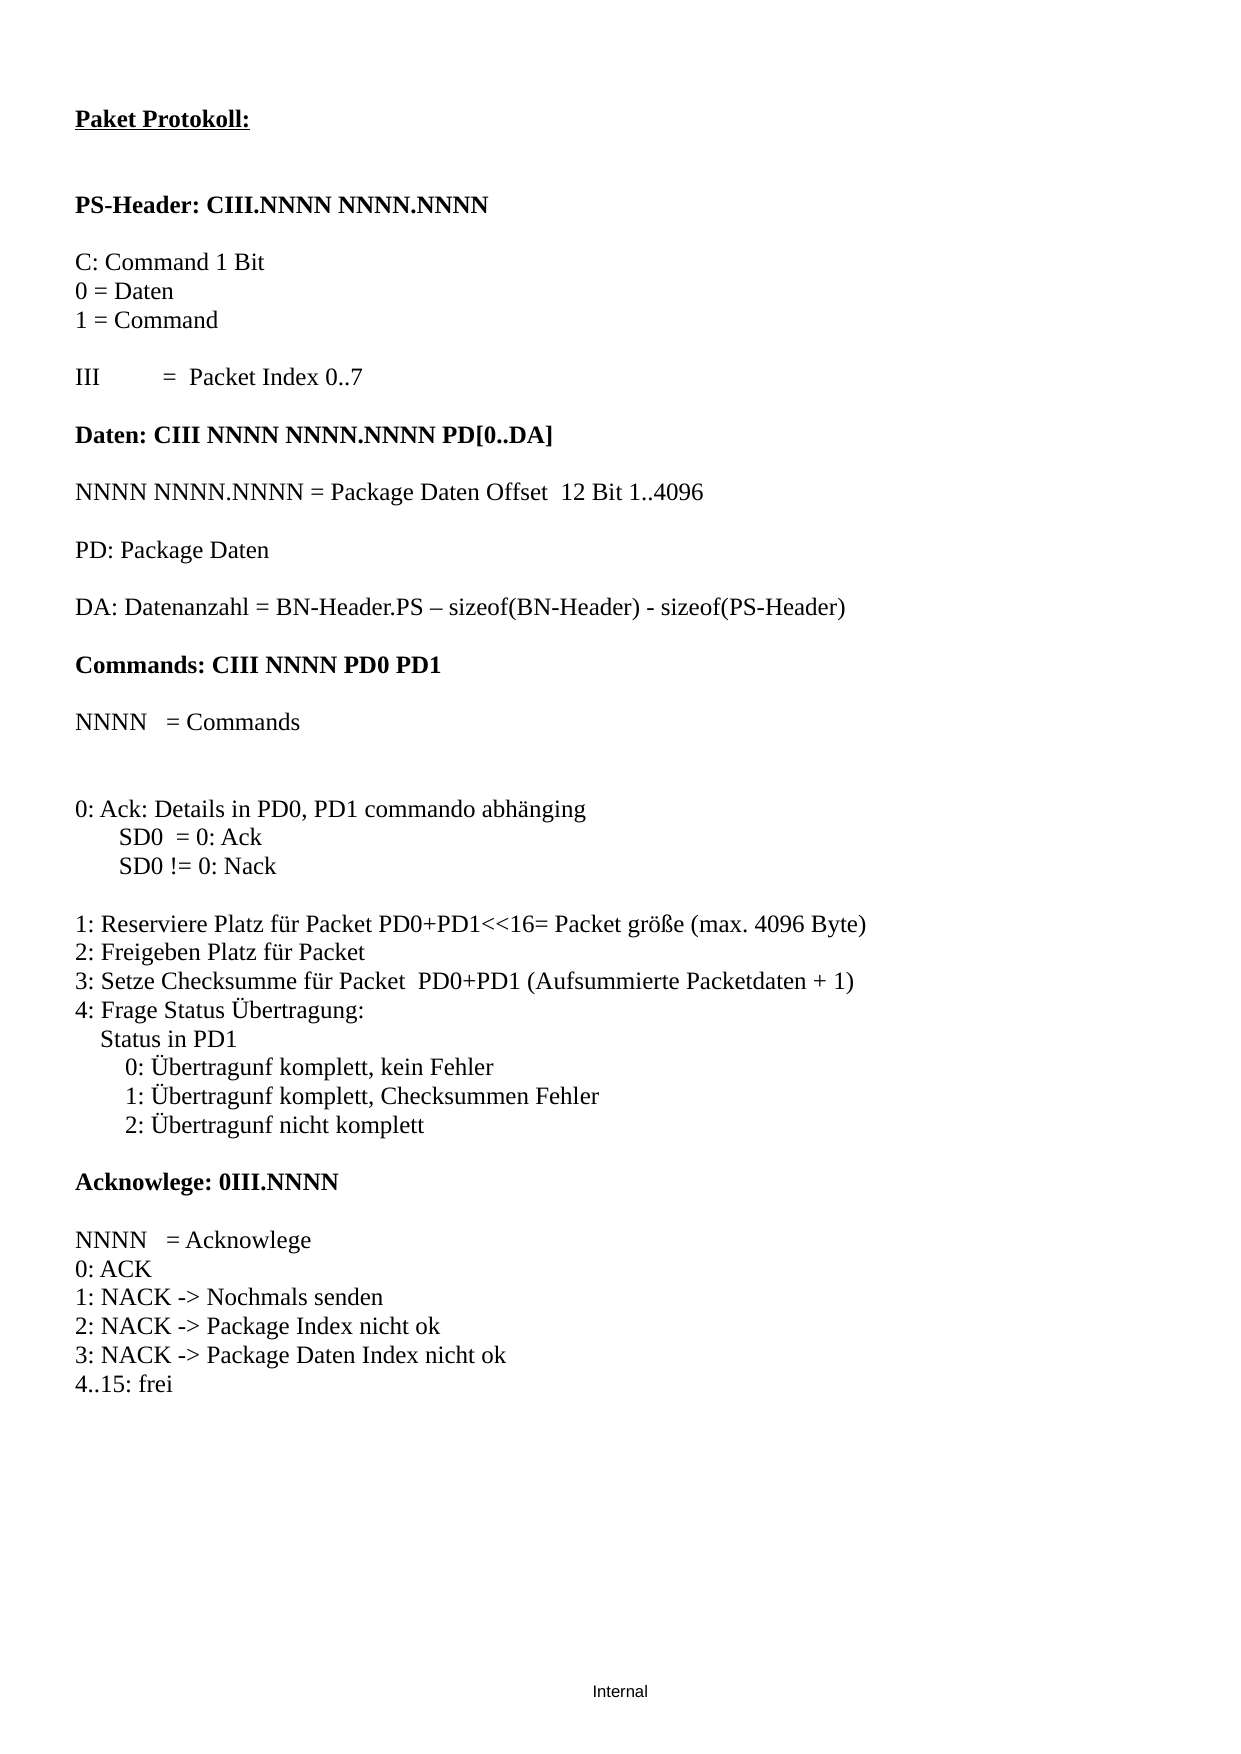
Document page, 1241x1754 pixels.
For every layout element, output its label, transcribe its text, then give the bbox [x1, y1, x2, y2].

text 1 = Command [75, 305, 1165, 334]
text 1: NACK -> Nochmals senden [75, 1282, 1165, 1311]
text SD0 = 0: Ack [75, 822, 1165, 851]
text 2: Übertragunf nicht komplett [75, 1110, 1165, 1139]
text 1: Übertragunf komplett, Checksummen Fehler [75, 1081, 1165, 1110]
text Acknowlege: 0III.NNNN [75, 1167, 1165, 1196]
text 0: Übertragunf komplett, kein Fehler [75, 1052, 1165, 1081]
text III = Packet Index 0..7 [75, 362, 1165, 391]
text Commands: CIII NNNN PD0 PD1 [75, 650, 1165, 679]
text 3: Setze Checksumme für Packet PD0+PD1 (Aufsummierte Packetdaten + 1) [75, 966, 1165, 995]
text PS-Header: CIII.NNNN NNNN.NNNN [75, 190, 1165, 219]
text PD: Package Daten [75, 535, 1165, 564]
text Paket Protokoll: [75, 104, 1165, 132]
text C: Command 1 Bit [75, 247, 1165, 276]
text Status in PD1 [75, 1024, 1165, 1052]
text 1: Reserviere Platz für Packet PD0+PD1<<16= Packet größe (max. 4096 Byte) [75, 909, 1165, 937]
text Daten: CIII NNNN NNNN.NNNN PD[0..DA] [75, 420, 1165, 449]
text 2: NACK -> Package Index nicht ok [75, 1311, 1165, 1340]
text 4..15: frei [75, 1369, 1165, 1397]
text 4: Frage Status Übertragung: [75, 995, 1165, 1024]
text 0: ACK [75, 1254, 1165, 1282]
text DA: Datenanzahl = BN-Header.PS – sizeof(BN-Header) - sizeof(PS-Header) [75, 592, 1165, 621]
text 0 = Daten [75, 276, 1165, 305]
text 0: Ack: Details in PD0, PD1 commando abhänging [75, 794, 1165, 822]
text NNNN = Commands [75, 707, 1165, 736]
text 3: NACK -> Package Daten Index nicht ok [75, 1340, 1165, 1369]
text SD0 != 0: Nack [75, 851, 1165, 880]
text 2: Freigeben Platz für Packet [75, 937, 1165, 966]
text NNNN = Acknowlege [75, 1225, 1165, 1254]
text NNNN NNNN.NNNN = Package Daten Offset 12 Bit 1..4096 [75, 477, 1165, 506]
